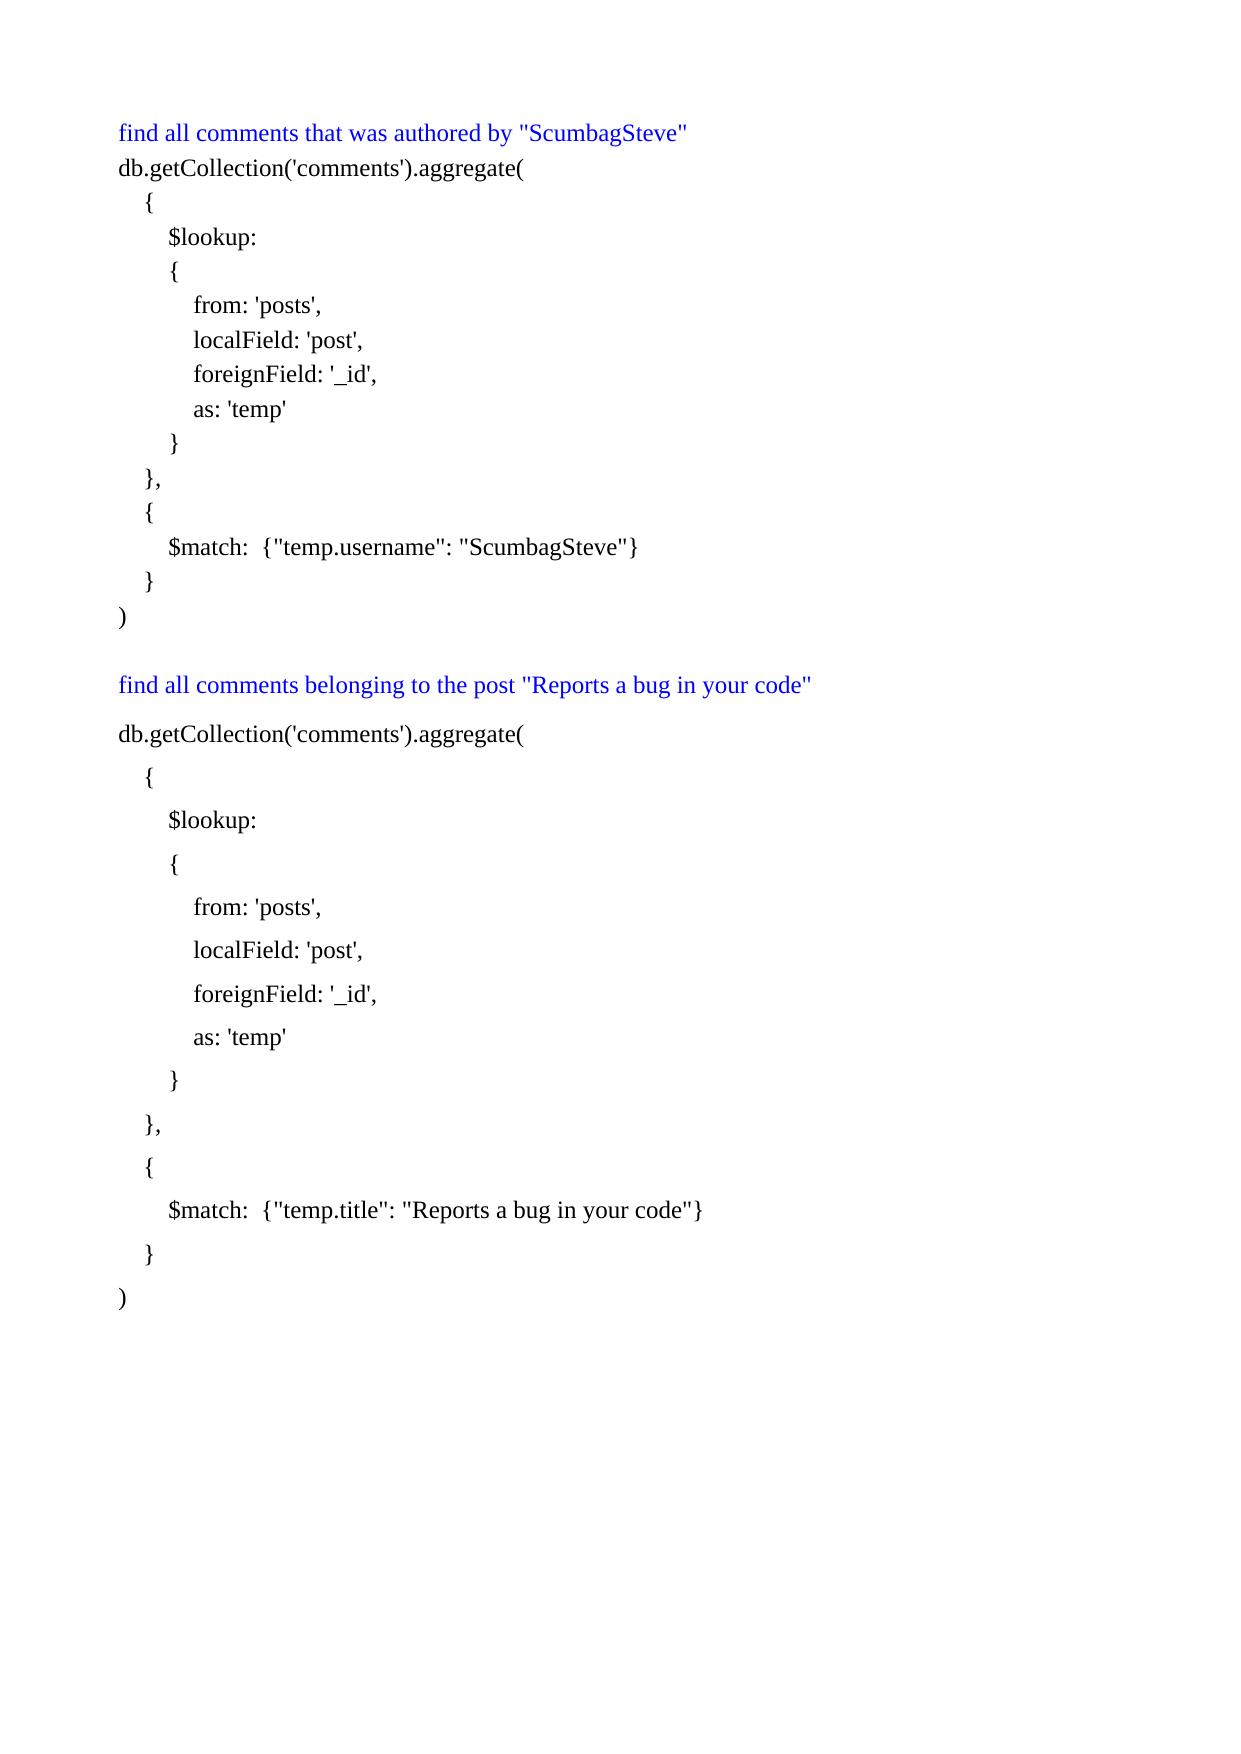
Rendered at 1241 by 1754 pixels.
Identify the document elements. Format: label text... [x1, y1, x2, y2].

text } [118, 1239, 1122, 1268]
text find all comments that was authored by "ScumbagSteve" [118, 118, 1122, 147]
text ) [118, 601, 1122, 629]
text }, [118, 1109, 1122, 1138]
text $lookup: [118, 222, 1122, 250]
text }, [118, 463, 1122, 492]
text from: 'posts', [118, 291, 1122, 319]
text as: 'temp' [118, 1022, 1122, 1051]
text $match: {"temp.username": "ScumbagSteve"} [118, 532, 1122, 561]
text { [118, 256, 1122, 285]
text from: 'posts', [118, 892, 1122, 921]
text foreignField: '_id', [118, 979, 1122, 1008]
text { [118, 1152, 1122, 1181]
text { [118, 762, 1122, 791]
text db.getCollection('comments').aggregate( [118, 153, 1122, 181]
text } [118, 428, 1122, 457]
text db.getCollection('comments').aggregate( [118, 719, 1122, 748]
text $match: {"temp.title": "Reports a bug in your code"} [118, 1196, 1122, 1224]
text { [118, 497, 1122, 526]
text ) [118, 1282, 1122, 1311]
text localField: 'post', [118, 936, 1122, 964]
text as: 'temp' [118, 394, 1122, 423]
text } [118, 566, 1122, 595]
text localField: 'post', [118, 325, 1122, 354]
text $lookup: [118, 806, 1122, 834]
text { [118, 187, 1122, 216]
text find all comments belonging to the post "Reports a bug in your code" [118, 670, 1122, 698]
text foreignField: '_id', [118, 359, 1122, 388]
text } [118, 1066, 1122, 1094]
text { [118, 849, 1122, 878]
